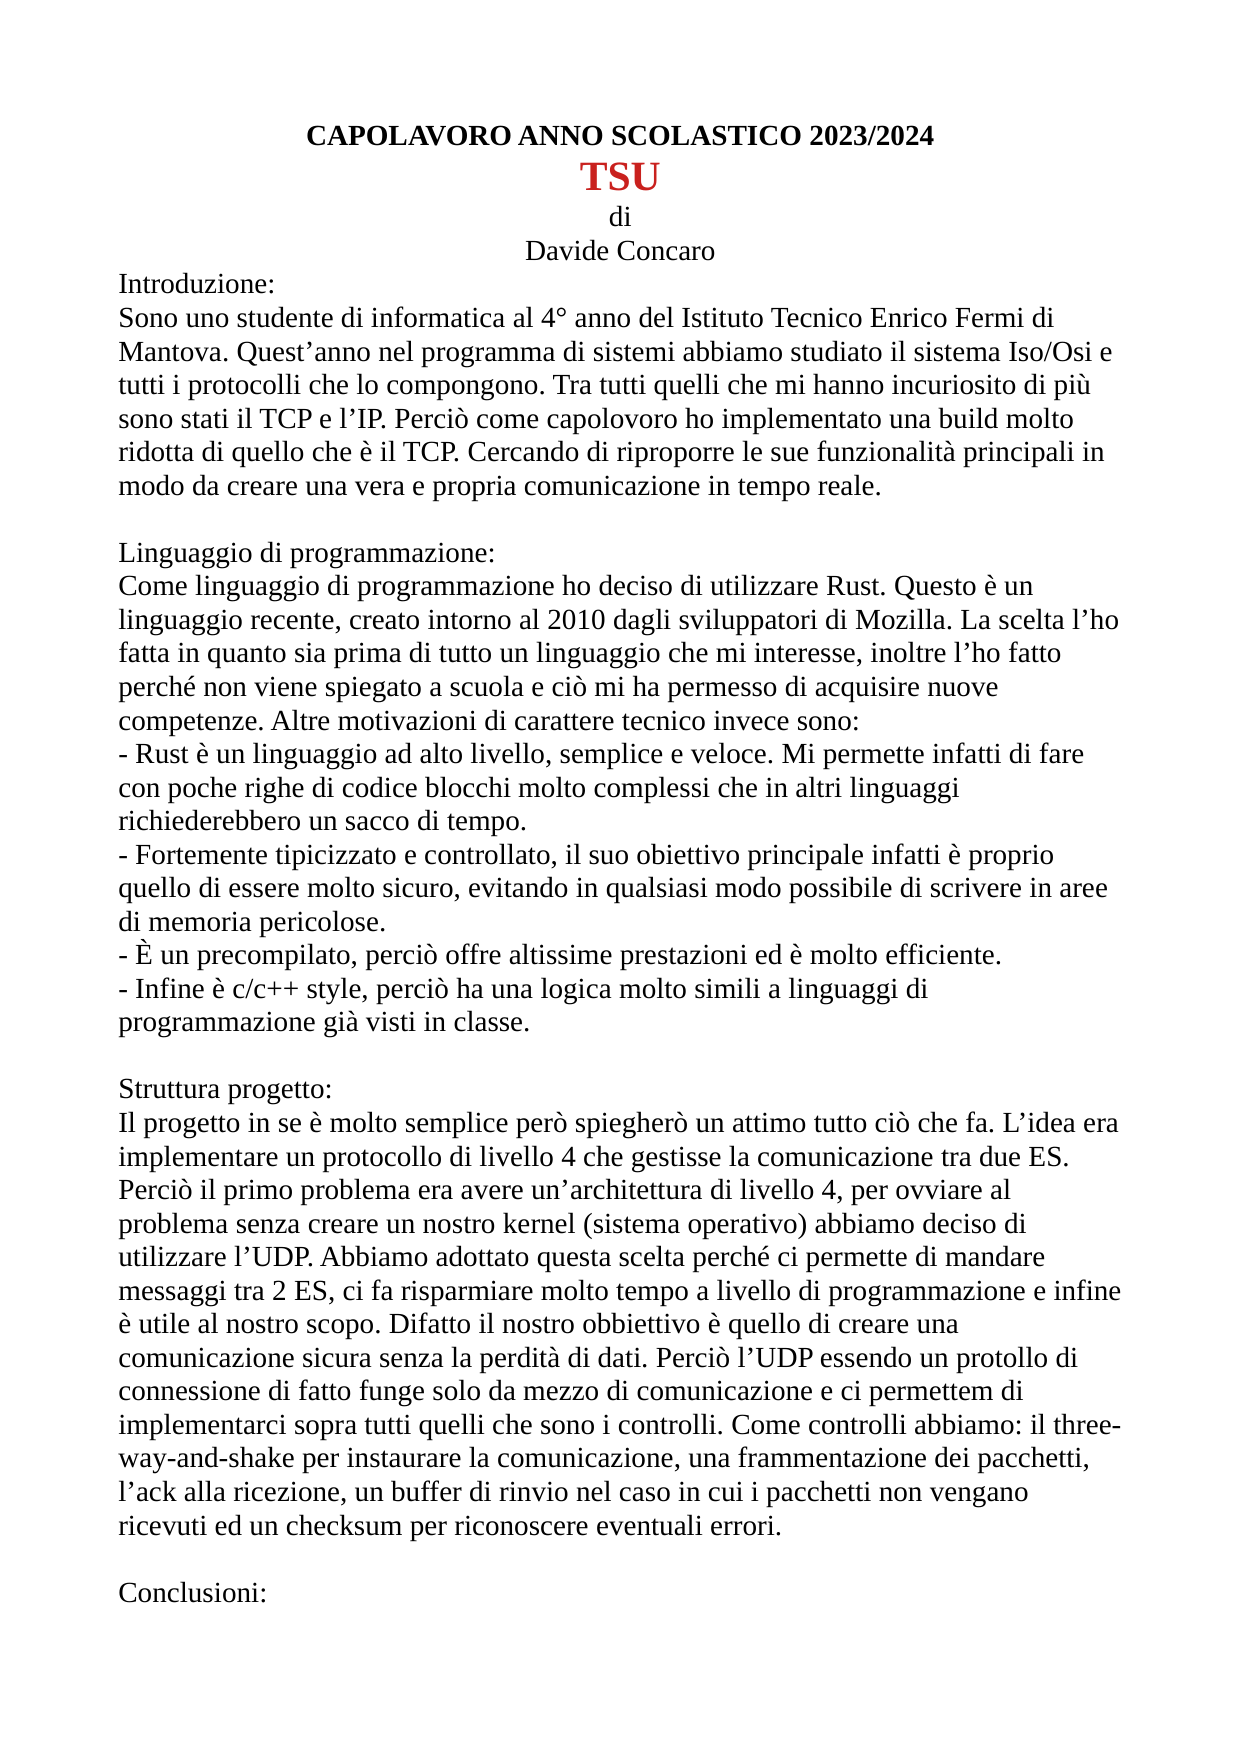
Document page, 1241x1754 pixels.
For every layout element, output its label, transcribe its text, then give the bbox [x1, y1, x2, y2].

text di [118, 199, 1122, 233]
text Davide Concaro [118, 233, 1122, 267]
text Come linguaggio di programmazione ho deciso di utilizzare Rust. Questo è un linguaggio recente, creato intorno al 2010 dagli sviluppatori di Mozilla. La scelta l’ho fatta in quanto sia prima di tutto un linguaggio che mi interesse, inoltre l’ho fatto perché non viene spiegato a scuola e ciò mi ha permesso di acquisire nuove competenze. Altre motivazioni di carattere tecnico invece sono: [118, 568, 1122, 736]
text Linguaggio di programmazione: [118, 535, 1122, 568]
text Conclusioni: [118, 1575, 1122, 1608]
text Struttura progetto: [118, 1072, 1122, 1105]
text - È un precompilato, perciò offre altissime prestazioni ed è molto efficiente. [118, 937, 1122, 971]
text CAPOLAVORO ANNO SCOLASTICO 2023/2024 [118, 118, 1122, 152]
text Il progetto in se è molto semplice però spiegherò un attimo tutto ciò che fa. L’idea era implementare un protocollo di livello 4 che gestisse la comunicazione tra due ES. Perciò il primo problema era avere un’architettura di livello 4, per ovviare al problema senza creare un nostro kernel (sistema operativo) abbiamo deciso di utilizzare l’UDP. Abbiamo adottato questa scelta perché ci permette di mandare messaggi tra 2 ES, ci fa risparmiare molto tempo a livello di programmazione e infine è utile al nostro scopo. Difatto il nostro obbiettivo è quello di creare una comunicazione sicura senza la perdità di dati. Perciò l’UDP essendo un protollo di connessione di fatto funge solo da mezzo di comunicazione e ci permettem di implementarci sopra tutti quelli che sono i controlli. Come controlli abbiamo: il three-way-and-shake per instaurare la comunicazione, una frammentazione dei pacchetti, l’ack alla ricezione, un buffer di rinvio nel caso in cui i pacchetti non vengano ricevuti ed un checksum per riconoscere eventuali errori. [118, 1105, 1122, 1541]
text Sono uno studente di informatica al 4° anno del Istituto Tecnico Enrico Fermi di Mantova. Quest’anno nel programma di sistemi abbiamo studiato il sistema Iso/Osi e tutti i protocolli che lo compongono. Tra tutti quelli che mi hanno incuriosito di più sono stati il TCP e l’IP. Perciò come capolovoro ho implementato una build molto ridotta di quello che è il TCP. Cercando di riproporre le sue funzionalità principali in modo da creare una vera e propria comunicazione in tempo reale. [118, 300, 1122, 501]
text - Fortemente tipicizzato e controllato, il suo obiettivo principale infatti è proprio quello di essere molto sicuro, evitando in qualsiasi modo possibile di scrivere in aree di memoria pericolose. [118, 837, 1122, 937]
text Introduzione: [118, 267, 1122, 300]
text TSU [118, 152, 1122, 199]
text - Rust è un linguaggio ad alto livello, semplice e veloce. Mi permette infatti di fare con poche righe di codice blocchi molto complessi che in altri linguaggi richiederebbero un sacco di tempo. [118, 736, 1122, 837]
text - Infine è c/c++ style, perciò ha una logica molto simili a linguaggi di programmazione già visti in classe. [118, 971, 1122, 1038]
